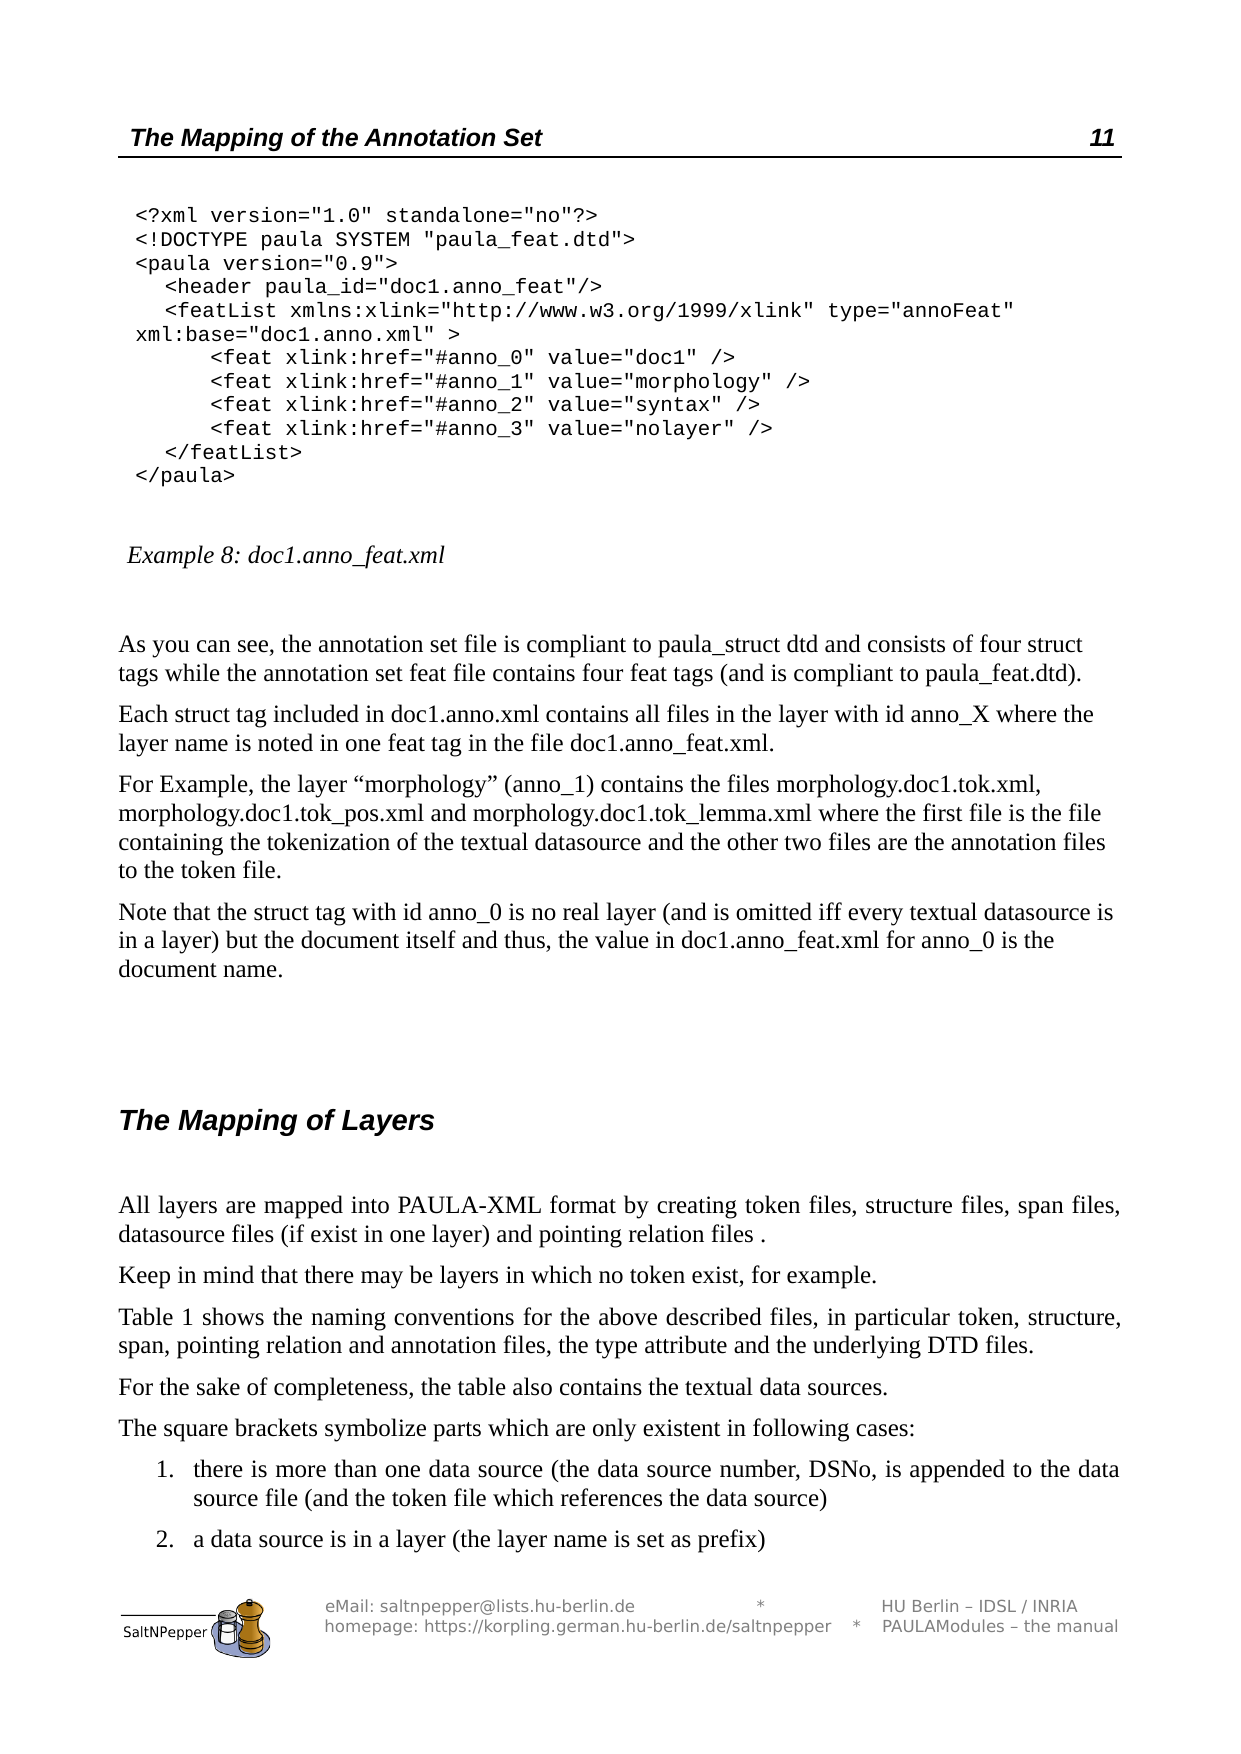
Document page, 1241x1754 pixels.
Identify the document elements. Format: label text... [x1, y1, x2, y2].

text All layers are mapped into PAULA-XML format by creating token files, structure files, span files, datasource files (if exist in one layer) and pointing relation files . [118, 1190, 1122, 1248]
text As you can see, the annotation set file is compliant to paula_struct dtd and consists of four struct tags while the annotation set feat file contains four feat tags (and is compliant to paula_feat.dtd). [118, 629, 1122, 687]
subtitle The Mapping of Layers [118, 1103, 1122, 1137]
list a data source is in a layer (the layer name is set as prefix) [156, 1524, 1122, 1553]
text For Example, the layer “morphology” (anno_1) contains the files morphology.doc1.tok.xml, morphology.doc1.tok_pos.xml and morphology.doc1.tok_lemma.xml where the first file is the file containing the tokenization of the textual datasource and the other two files are the annotation files to the token file. [118, 769, 1122, 884]
text Table 1 shows the naming conventions for the above described files, in particular token, structure, span, pointing relation and annotation files, the type attribute and the underlying DTD files. [118, 1302, 1122, 1359]
text Note that the struct tag with id anno_0 is no real layer (and is omitted iff every textual datasource is in a layer) but the document itself and thus, the value in doc1.anno_feat.xml for anno_0 is the document name. [118, 897, 1122, 983]
text Example 8: doc1.anno_feat.xml [127, 540, 1104, 569]
text For the sake of completeness, the table also contains the textual data sources. [118, 1372, 1122, 1400]
text Keep in mind that there may be layers in which no token exist, for example. [118, 1260, 1122, 1289]
picture [120, 1598, 270, 1658]
text The square brackets symbolize parts which are only existent in following cases: [118, 1413, 1122, 1442]
text Each struct tag included in doc1.anno.xml contains all files in the layer with id anno_X where the layer name is noted in one feat tag in the file doc1.anno_feat.xml. [118, 699, 1122, 757]
list there is more than one data source (the data source number, DSNo, is appended to the data source file (and the token file which references the data source) [156, 1454, 1122, 1512]
